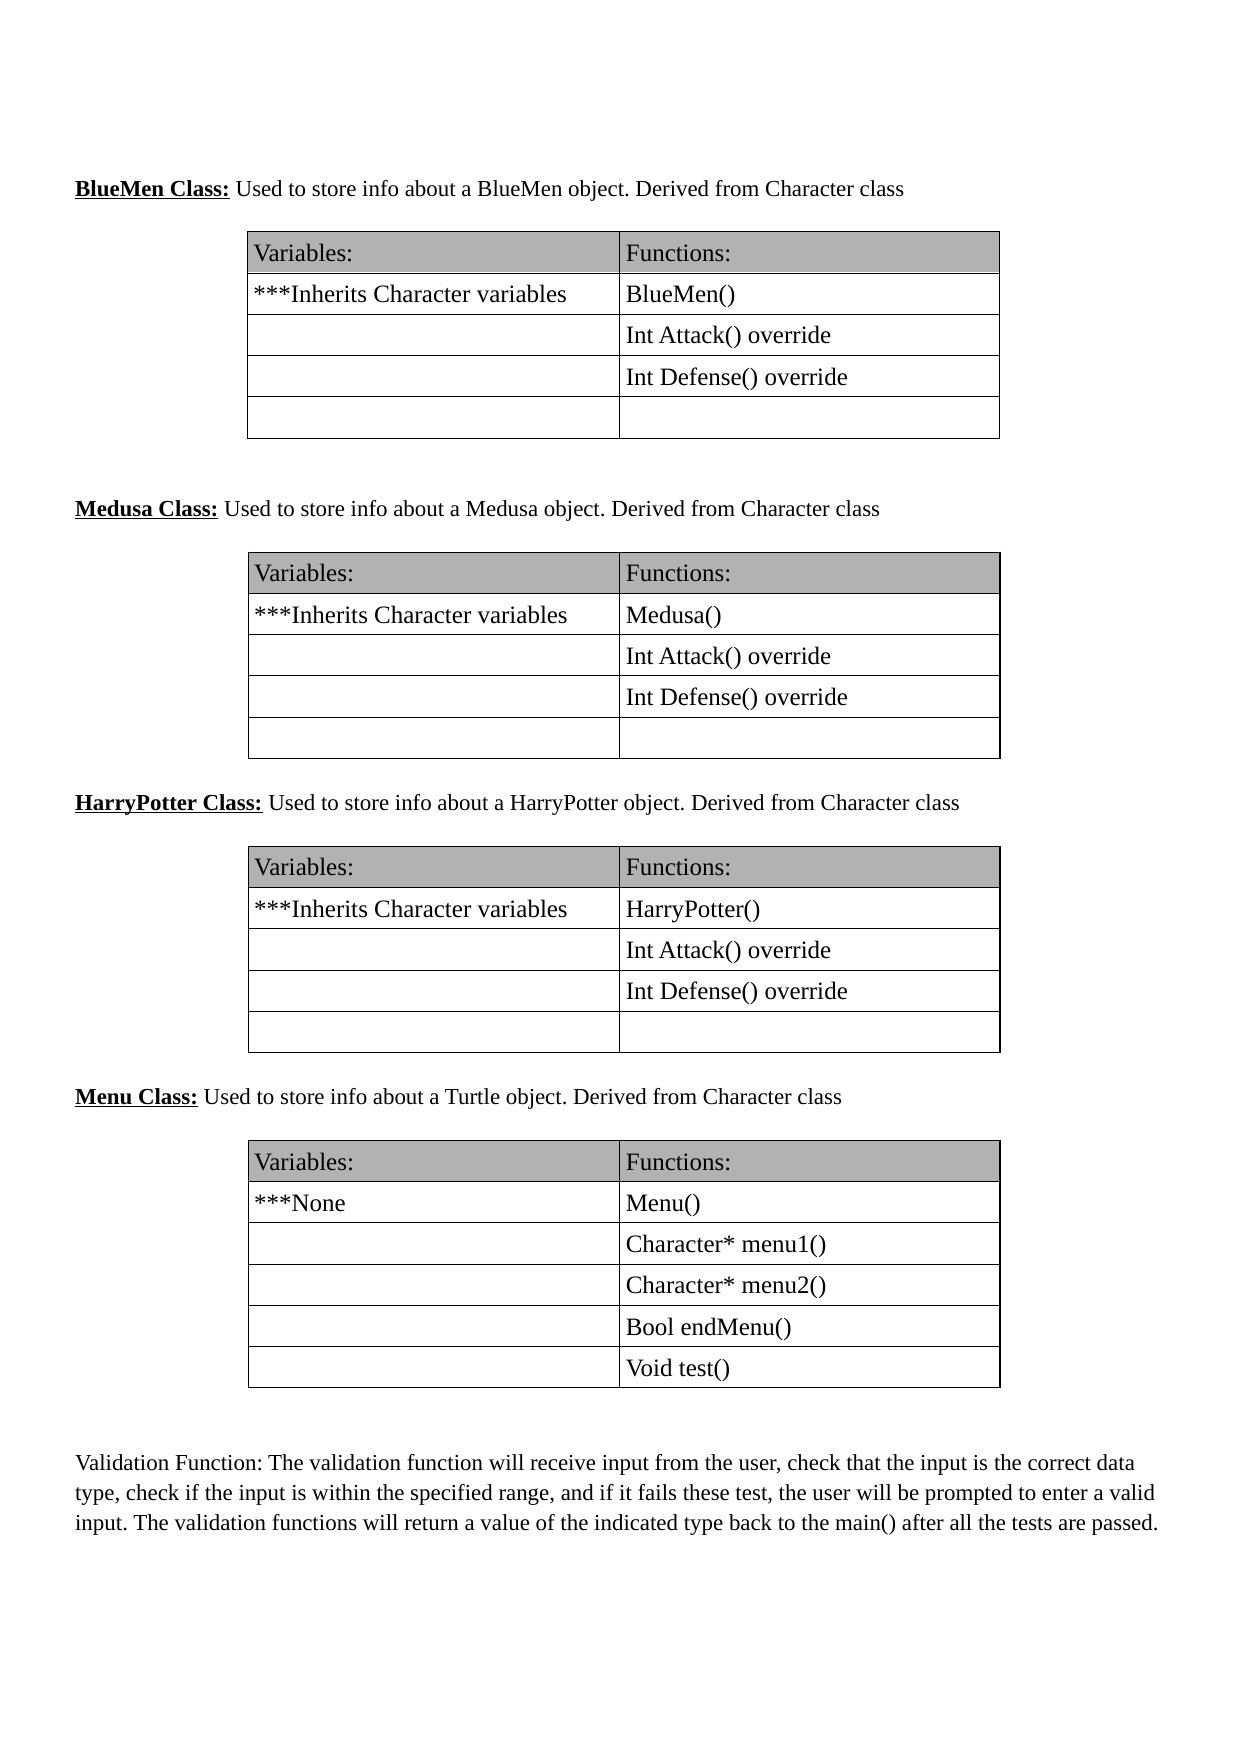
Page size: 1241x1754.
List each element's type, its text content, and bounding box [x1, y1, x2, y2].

table_header Variables: [249, 847, 619, 887]
table_cell [249, 676, 619, 717]
table_cell [249, 971, 619, 1011]
table_header Variables: [249, 553, 619, 593]
table_cell Int Attack() override [620, 315, 999, 355]
text Validation Function: The validation function will receive input from the user, check that the input is the correct data type, check if the input is within the specified range, and if it fails these test, the user will be prompted to enter a valid input. The validation functions will return a value of the indicated type back to the main() after all the tests are passed. [75, 1449, 1166, 1536]
table_header Functions: [620, 553, 999, 593]
table_cell [249, 1347, 619, 1387]
table_cell Int Attack() override [620, 929, 999, 969]
table_cell Medusa() [620, 594, 999, 634]
table_cell Int Defense() override [620, 676, 999, 717]
table_cell Menu() [620, 1182, 999, 1222]
table_header Variables: [248, 232, 619, 272]
table_cell Void test() [620, 1347, 999, 1387]
text Menu Class: Used to store info about a Turtle object. Derived from Character class [75, 1083, 1166, 1109]
table_cell HarryPotter() [620, 888, 999, 928]
table_cell ***Inherits Character variables [249, 888, 619, 928]
table_cell [249, 1012, 619, 1052]
table_cell [249, 1265, 619, 1305]
table_cell [620, 1012, 999, 1052]
table_cell Int Defense() override [620, 356, 999, 396]
table_cell [620, 397, 999, 437]
table_header Variables: [249, 1141, 619, 1181]
table_cell BlueMen() [620, 274, 999, 314]
table_header Functions: [620, 232, 999, 272]
table_cell [249, 1306, 619, 1346]
table_cell [248, 397, 619, 437]
table_cell [248, 356, 619, 396]
table_cell [249, 718, 619, 758]
table_cell [249, 929, 619, 969]
table_cell [248, 315, 619, 355]
table_cell Int Defense() override [620, 971, 999, 1011]
table_header Functions: [620, 1141, 999, 1181]
table_cell Bool endMenu() [620, 1306, 999, 1346]
table_header Functions: [620, 847, 999, 887]
text BlueMen Class: Used to store info about a BlueMen object. Derived from Character class [75, 175, 1166, 201]
table_cell ***Inherits Character variables [248, 274, 619, 314]
table_cell Character* menu2() [620, 1265, 999, 1305]
table_cell ***None [249, 1182, 619, 1222]
table_cell [249, 635, 619, 675]
table_cell Character* menu1() [620, 1223, 999, 1263]
text Medusa Class: Used to store info about a Medusa object. Derived from Character class [75, 495, 1166, 521]
text HarryPotter Class: Used to store info about a HarryPotter object. Derived from Character class [75, 789, 1166, 816]
table_cell Int Attack() override [620, 635, 999, 675]
table_cell ***Inherits Character variables [249, 594, 619, 634]
table_cell [620, 718, 999, 758]
table_cell [249, 1223, 619, 1263]
